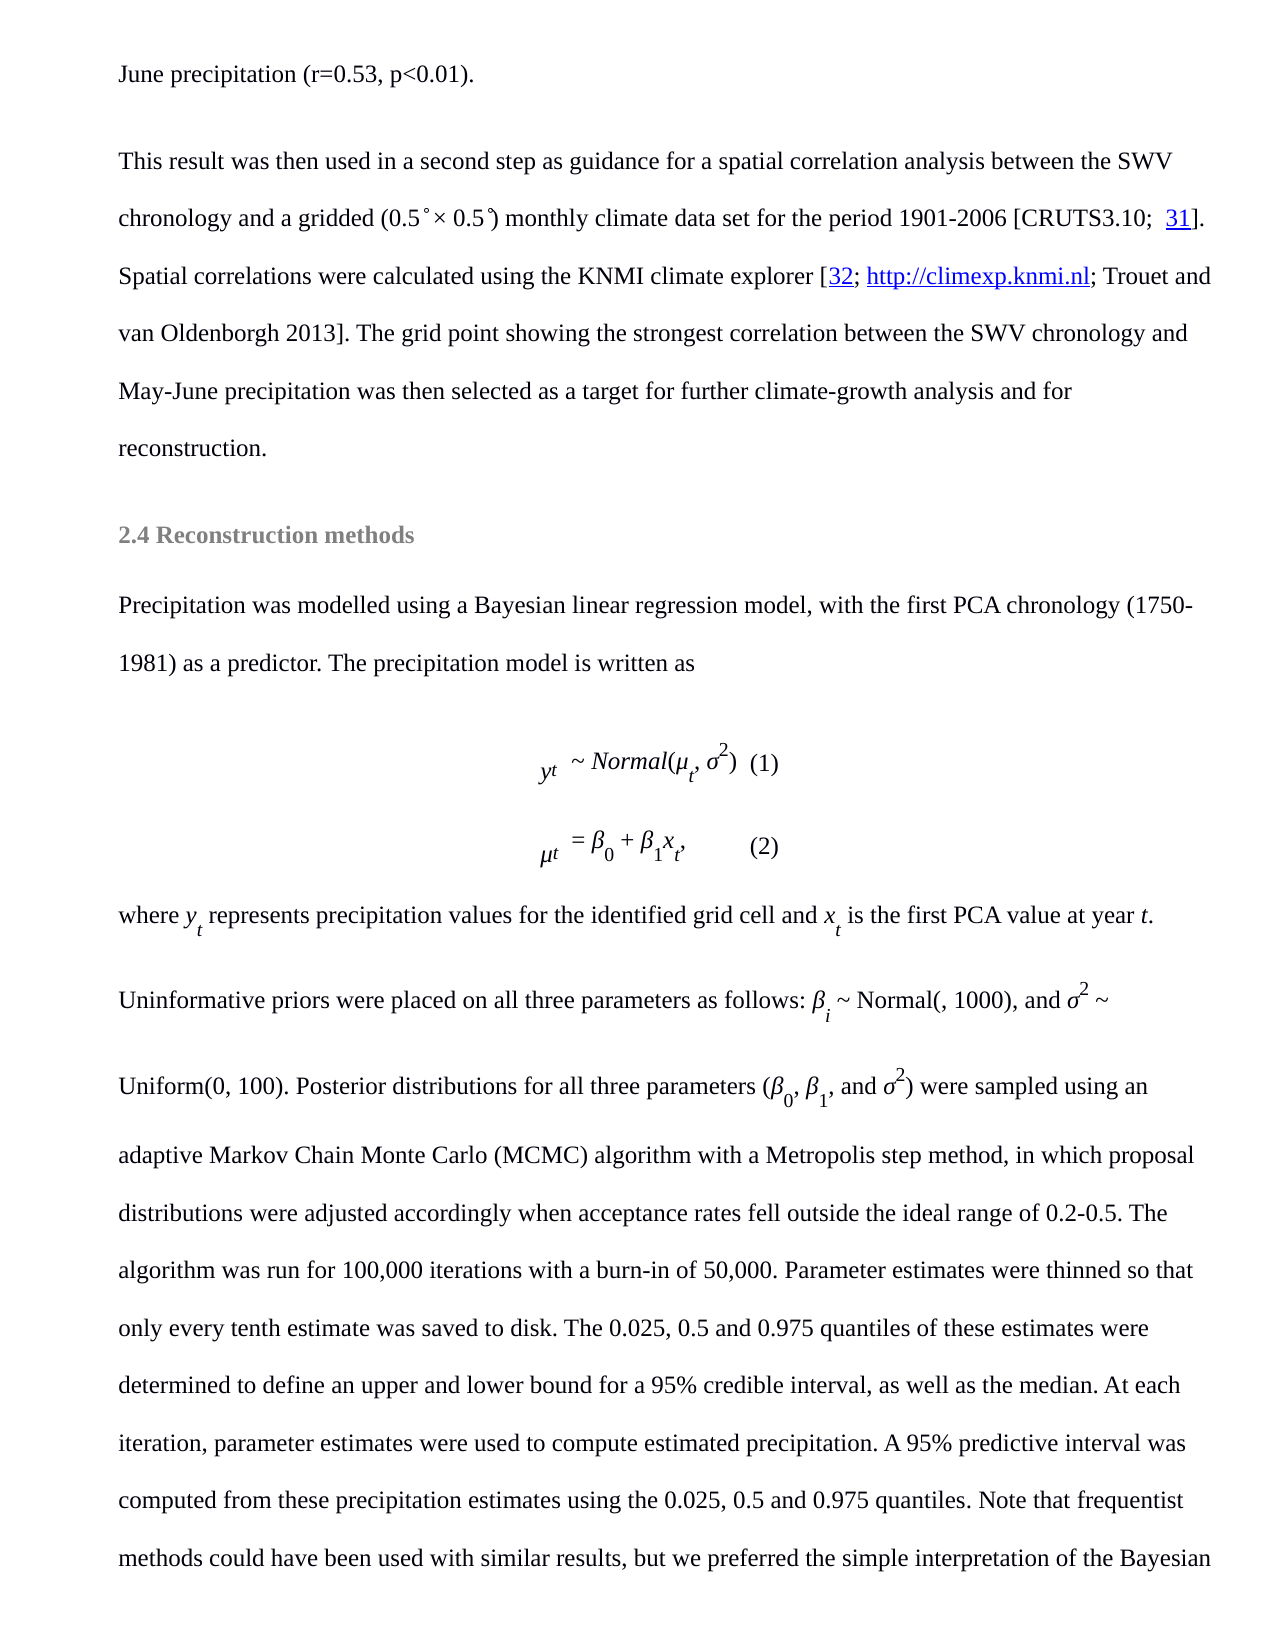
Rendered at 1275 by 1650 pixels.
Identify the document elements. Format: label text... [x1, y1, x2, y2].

text June precipitation (r=0.53, p<0.01). [118, 59, 1216, 88]
table_cell μt [537, 820, 568, 900]
table_cell = β0 + β1xt, [568, 820, 747, 900]
text where yt represents precipitation values for the identified grid cell and xt is the first PCA value at year t. Uninformative priors were placed on all three parameters as follows: βi ~ Normal(, 1000), and σ2 ~ Uniform(0, 100). Posterior distributions for all three parameters (β0, β1, and σ2) were sampled using an adaptive Markov Chain Monte Carlo (MCMC) algorithm with a Metropolis step method, in which proposal distributions were adjusted accordingly when acceptance rates fell outside the ideal range of 0.2-0.5. The algorithm was run for 100,000 iterations with a burn-in of 50,000. Parameter estimates were thinned so that only every tenth estimate was saved to disk. The 0.025, 0.5 and 0.975 quantiles of these estimates were determined to define an upper and lower bound for a 95% credible interval, as well as the median. At each iteration, parameter estimates were used to compute estimated precipitation. A 95% predictive interval was computed from these precipitation estimates using the 0.025, 0.5 and 0.975 quantiles. Note that frequentist methods could have been used with similar results, but we preferred the simple interpretation of the Bayesian credible interval. [118, 900, 1216, 1572]
text Precipitation was modelled using a Bayesian linear regression model, with the first PCA chronology (1750-1981) as a predictor. The precipitation model is written as [118, 591, 1216, 677]
table_cell (2) [747, 820, 797, 900]
table_header (1) [747, 735, 797, 819]
subtitle 2.4 Reconstruction methods [118, 521, 1216, 549]
table_header ~ Normal(μt, σ2) [568, 735, 747, 819]
table_header yt [537, 735, 568, 819]
text This result was then used in a second step as guidance for a spatial correlation analysis between the SWV chronology and a gridded (0.5 ̊ × 0.5 ̊) monthly climate data set for the period 1901-2006 [CRUTS3.10; 31]. Spatial correlations were calculated using the KNMI climate explorer [32; http://climexp.knmi.nl; Trouet and van Oldenborgh 2013]. The grid point showing the strongest correlation between the SWV chronology and May-June precipitation was then selected as a target for further climate-growth analysis and for reconstruction. [118, 146, 1216, 462]
